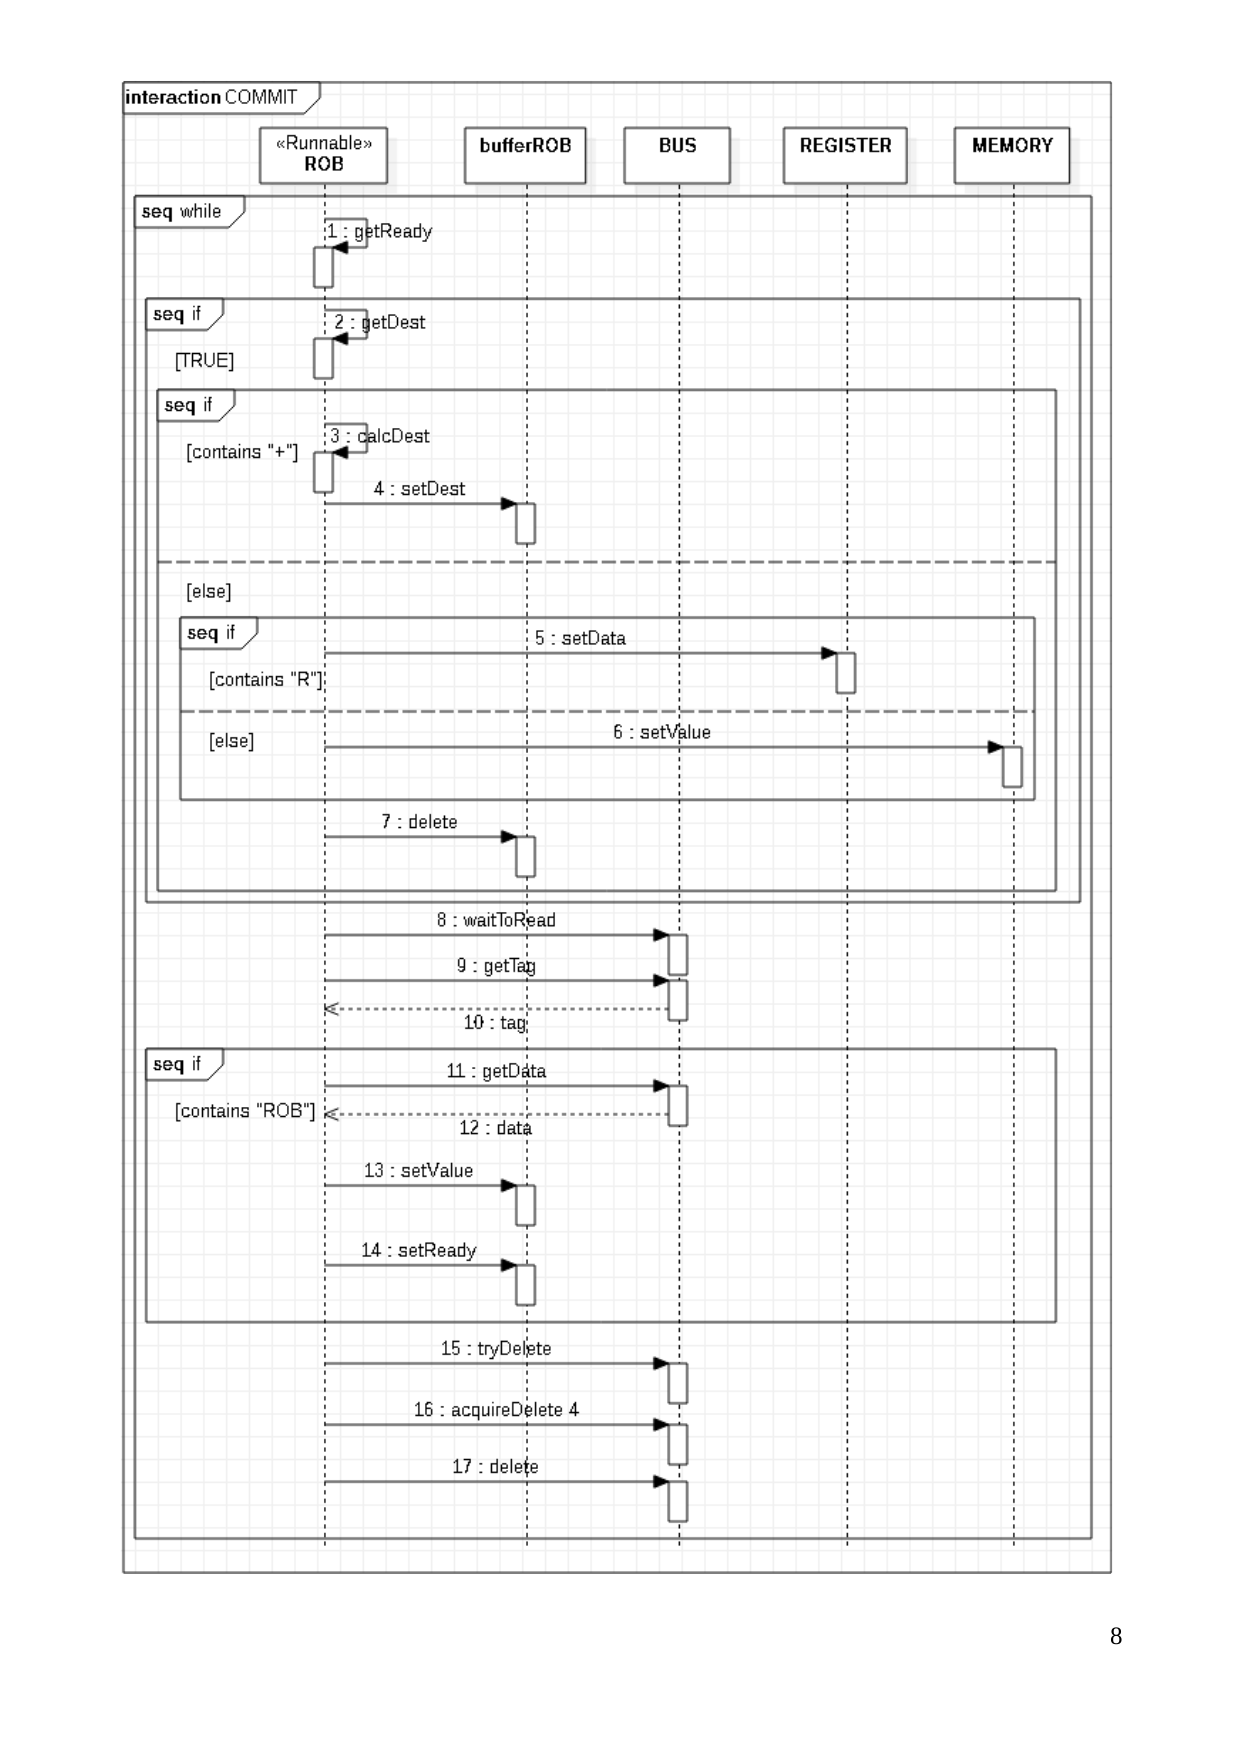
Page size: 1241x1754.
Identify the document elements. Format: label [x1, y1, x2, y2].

picture [220, 385, 1123, 1590]
